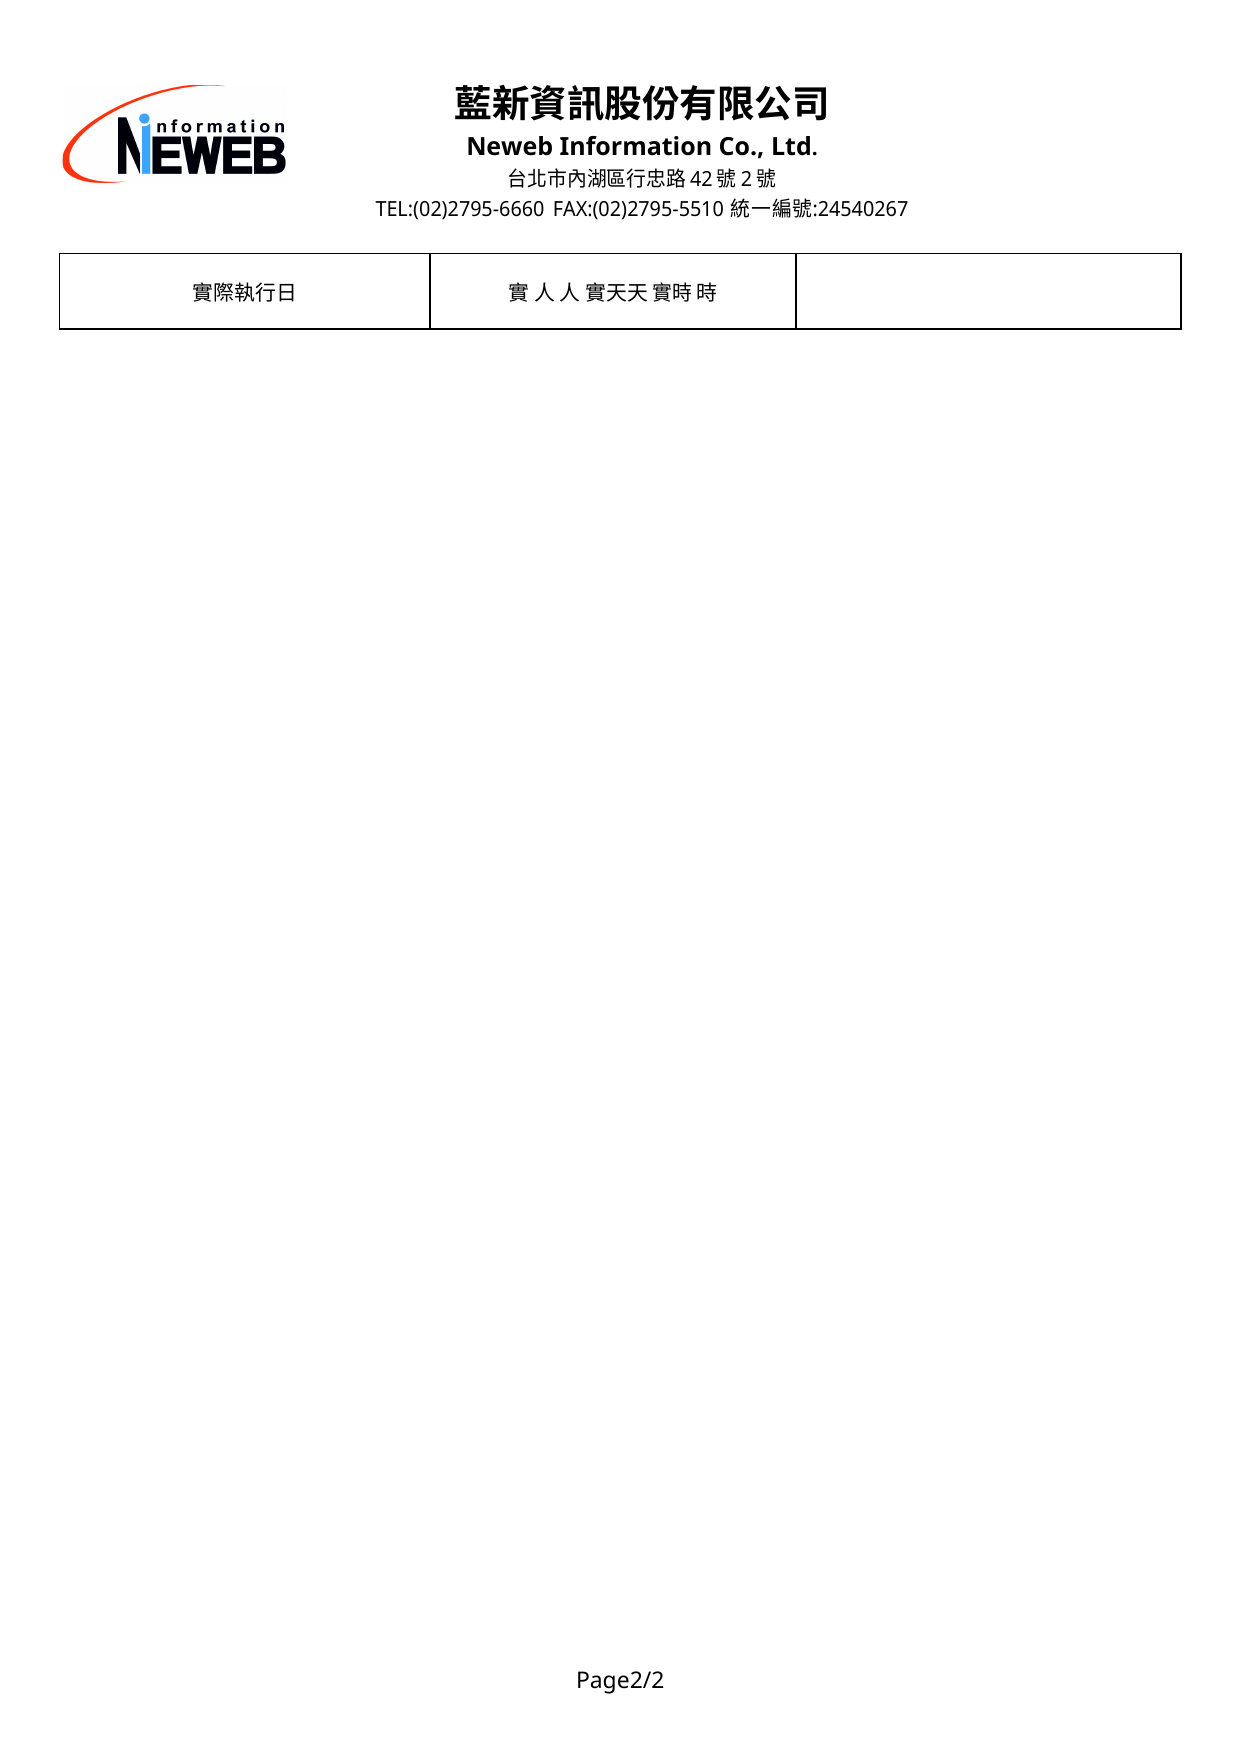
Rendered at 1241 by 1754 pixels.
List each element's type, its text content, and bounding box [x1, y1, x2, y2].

table_cell [797, 254, 1180, 328]
picture [62, 85, 286, 183]
table_cell 實際執行日 [60, 254, 429, 328]
table_cell 實人人 實天天 實時 時 [431, 254, 795, 328]
